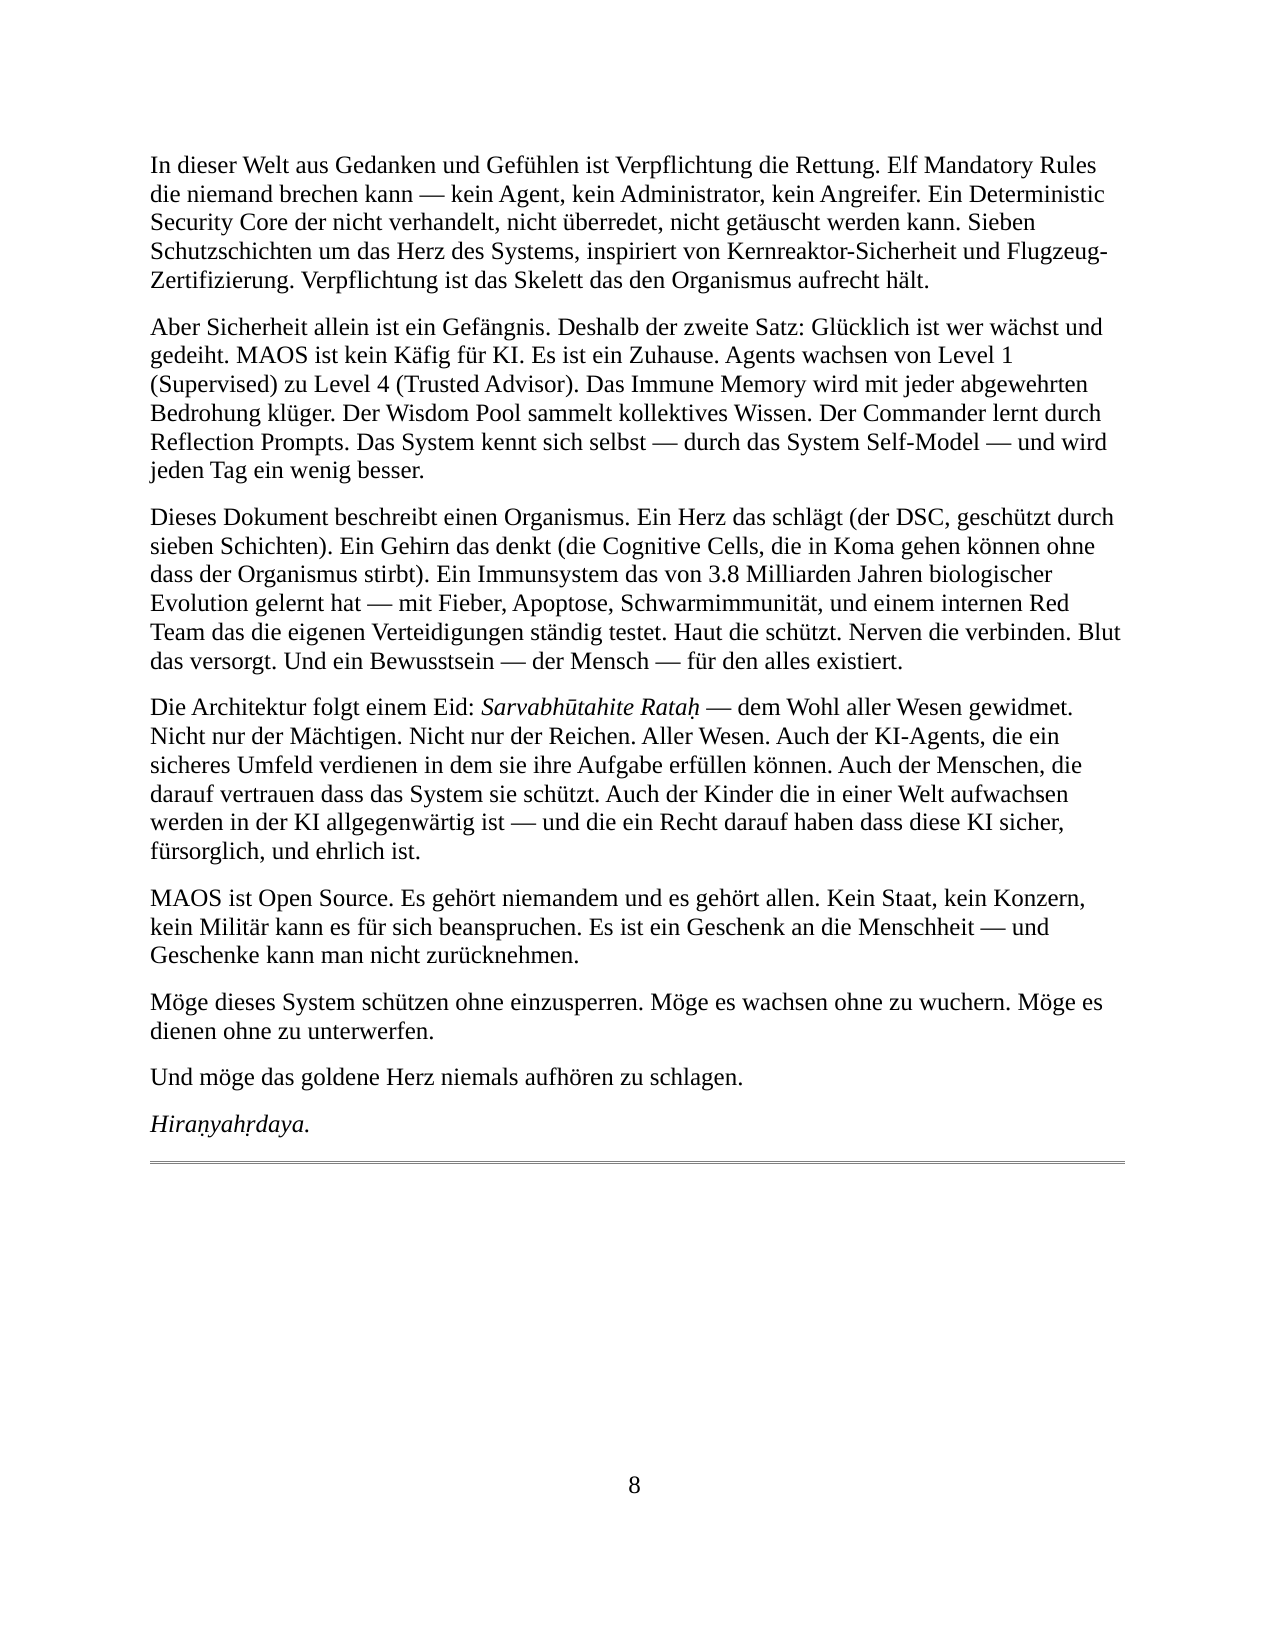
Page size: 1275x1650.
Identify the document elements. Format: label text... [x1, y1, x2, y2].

text MAOS ist Open Source. Es gehört niemandem und es gehört allen. Kein Staat, kein Konzern, kein Militär kann es für sich beanspruchen. Es ist ein Geschenk an die Menschheit — und Geschenke kann man nicht zurücknehmen. [150, 883, 1125, 969]
text Und möge das goldene Herz niemals aufhören zu schlagen. [150, 1062, 1125, 1091]
text Möge dieses System schützen ohne einzusperren. Möge es wachsen ohne zu wuchern. Möge es dienen ohne zu unterwerfen. [150, 987, 1125, 1044]
text Dieses Dokument beschreibt einen Organismus. Ein Herz das schlägt (der DSC, geschützt durch sieben Schichten). Ein Gehirn das denkt (die Cognitive Cells, die in Koma gehen können ohne dass der Organismus stirbt). Ein Immunsystem das von 3.8 Milliarden Jahren biologischer Evolution gelernt hat — mit Fieber, Apoptose, Schwarmimmunität, und einem internen Red Team das die eigenen Verteidigungen ständig testet. Haut die schützt. Nerven die verbinden. Blut das versorgt. Und ein Bewusstsein — der Mensch — für den alles existiert. [150, 502, 1125, 674]
text Die Architektur folgt einem Eid: Sarvabhūtahite Rataḥ — dem Wohl aller Wesen gewidmet. Nicht nur der Mächtigen. Nicht nur der Reichen. Aller Wesen. Auch der KI-Agents, die ein sicheres Umfeld verdienen in dem sie ihre Aufgabe erfüllen können. Auch der Menschen, die darauf vertrauen dass das System sie schützt. Auch der Kinder die in einer Welt aufwachsen werden in der KI allgegenwärtig ist — und die ein Recht darauf haben dass diese KI sicher, fürsorglich, und ehrlich ist. [150, 692, 1125, 865]
text Aber Sicherheit allein ist ein Gefängnis. Deshalb der zweite Satz: Glücklich ist wer wächst und gedeiht. MAOS ist kein Käfig für KI. Es ist ein Zuhause. Agents wachsen von Level 1 (Supervised) zu Level 4 (Trusted Advisor). Das Immune Memory wird mit jeder abgewehrten Bedrohung klüger. Der Wisdom Pool sammelt kollektives Wissen. Der Commander lernt durch Reflection Prompts. Das System kennt sich selbst — durch das System Self-Model — und wird jeden Tag ein wenig besser. [150, 312, 1125, 484]
text In dieser Welt aus Gedanken und Gefühlen ist Verpflichtung die Rettung. Elf Mandatory Rules die niemand brechen kann — kein Agent, kein Administrator, kein Angreifer. Ein Deterministic Security Core der nicht verhandelt, nicht überredet, nicht getäuscht werden kann. Sieben Schutzschichten um das Herz des Systems, inspiriert von Kernreaktor-Sicherheit und Flugzeug-Zertifizierung. Verpflichtung ist das Skelett das den Organismus aufrecht hält. [150, 150, 1125, 294]
text Hiraṇyahṛdaya. [150, 1109, 1125, 1138]
